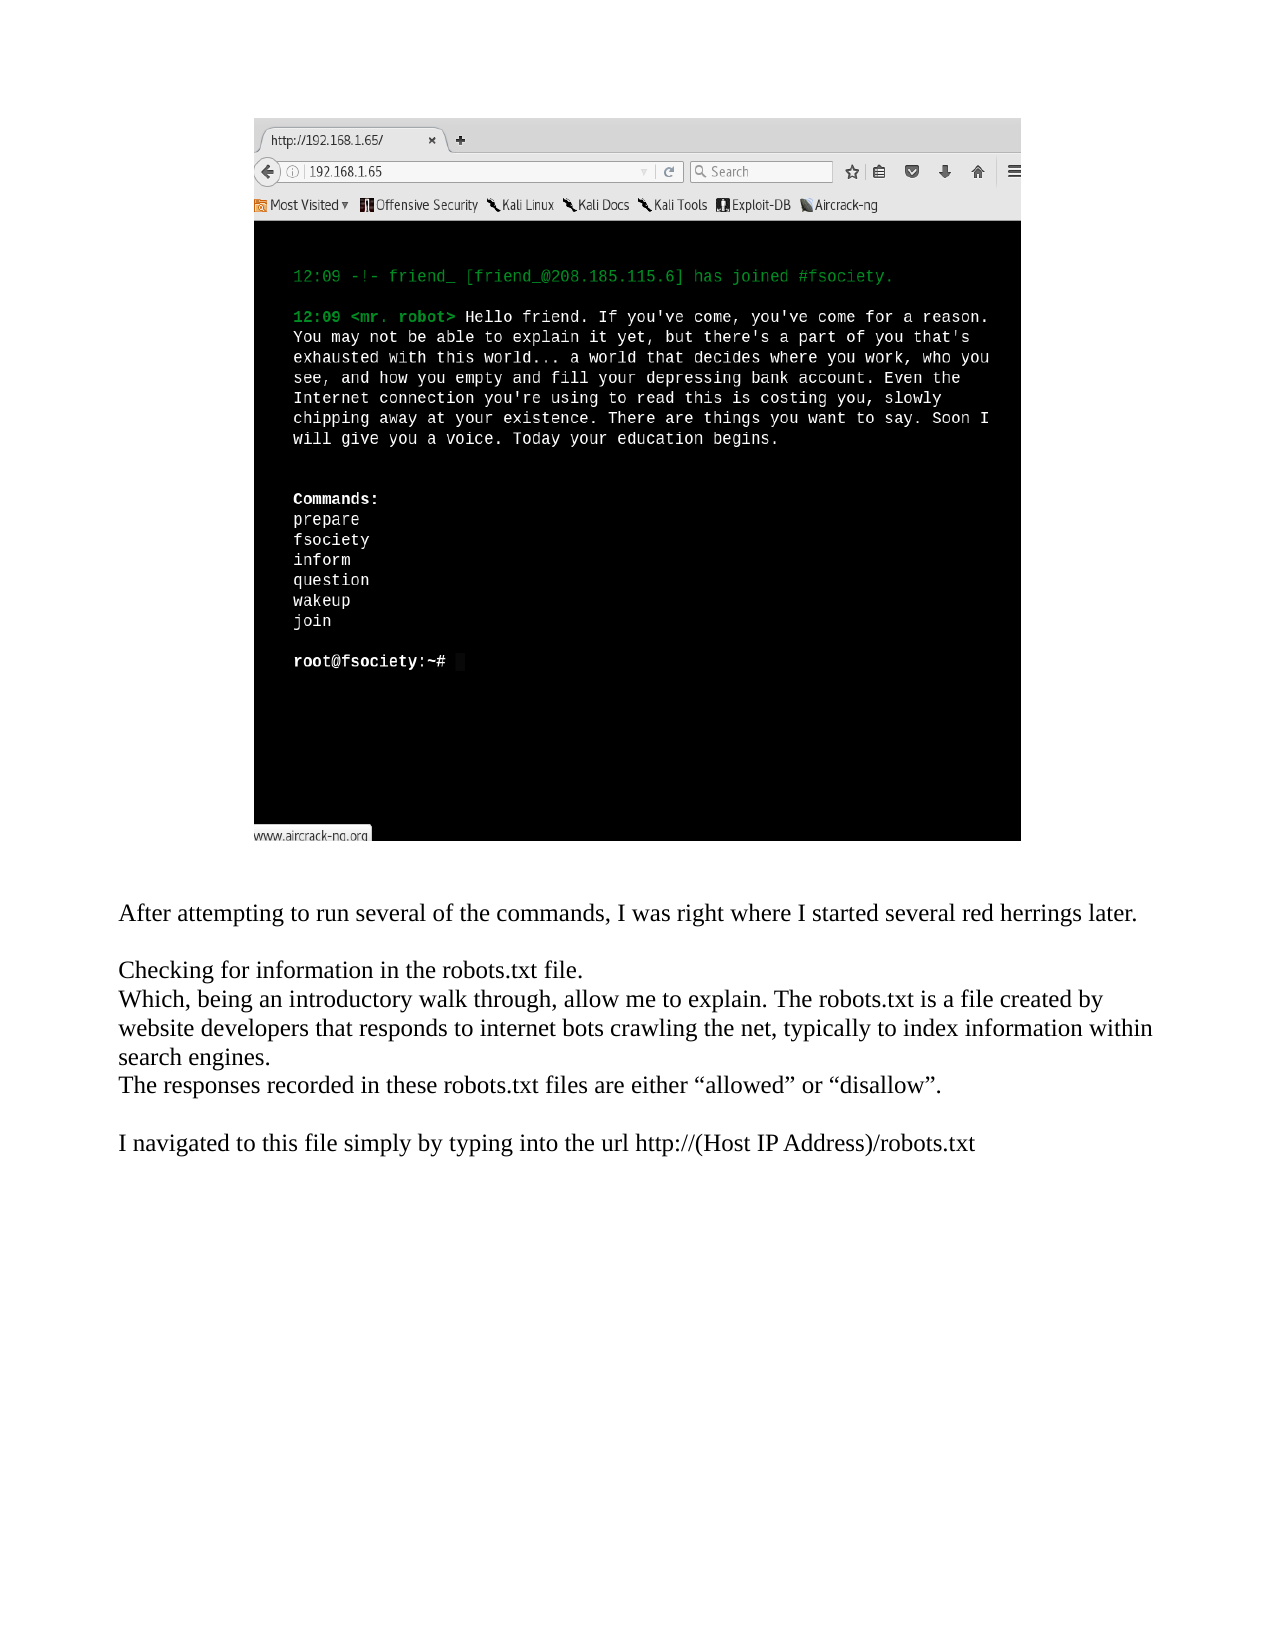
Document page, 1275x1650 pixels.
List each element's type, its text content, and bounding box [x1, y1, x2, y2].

text I navigated to this file simply by typing into the url http://(Host IP Address)/robots.txt [118, 1128, 1157, 1157]
picture [254, 118, 1021, 841]
text Which, being an introductory walk through, allow me to explain. The robots.txt is a file created by website developers that responds to internet bots crawling the net, typically to index information within search engines. [118, 984, 1157, 1071]
text The responses recorded in these robots.txt files are either “allowed” or “disallow”. [118, 1071, 1157, 1099]
text Checking for information in the robots.txt file. [118, 956, 1157, 984]
text After attempting to run several of the commands, I was right where I started several red herrings later. [118, 898, 1157, 927]
